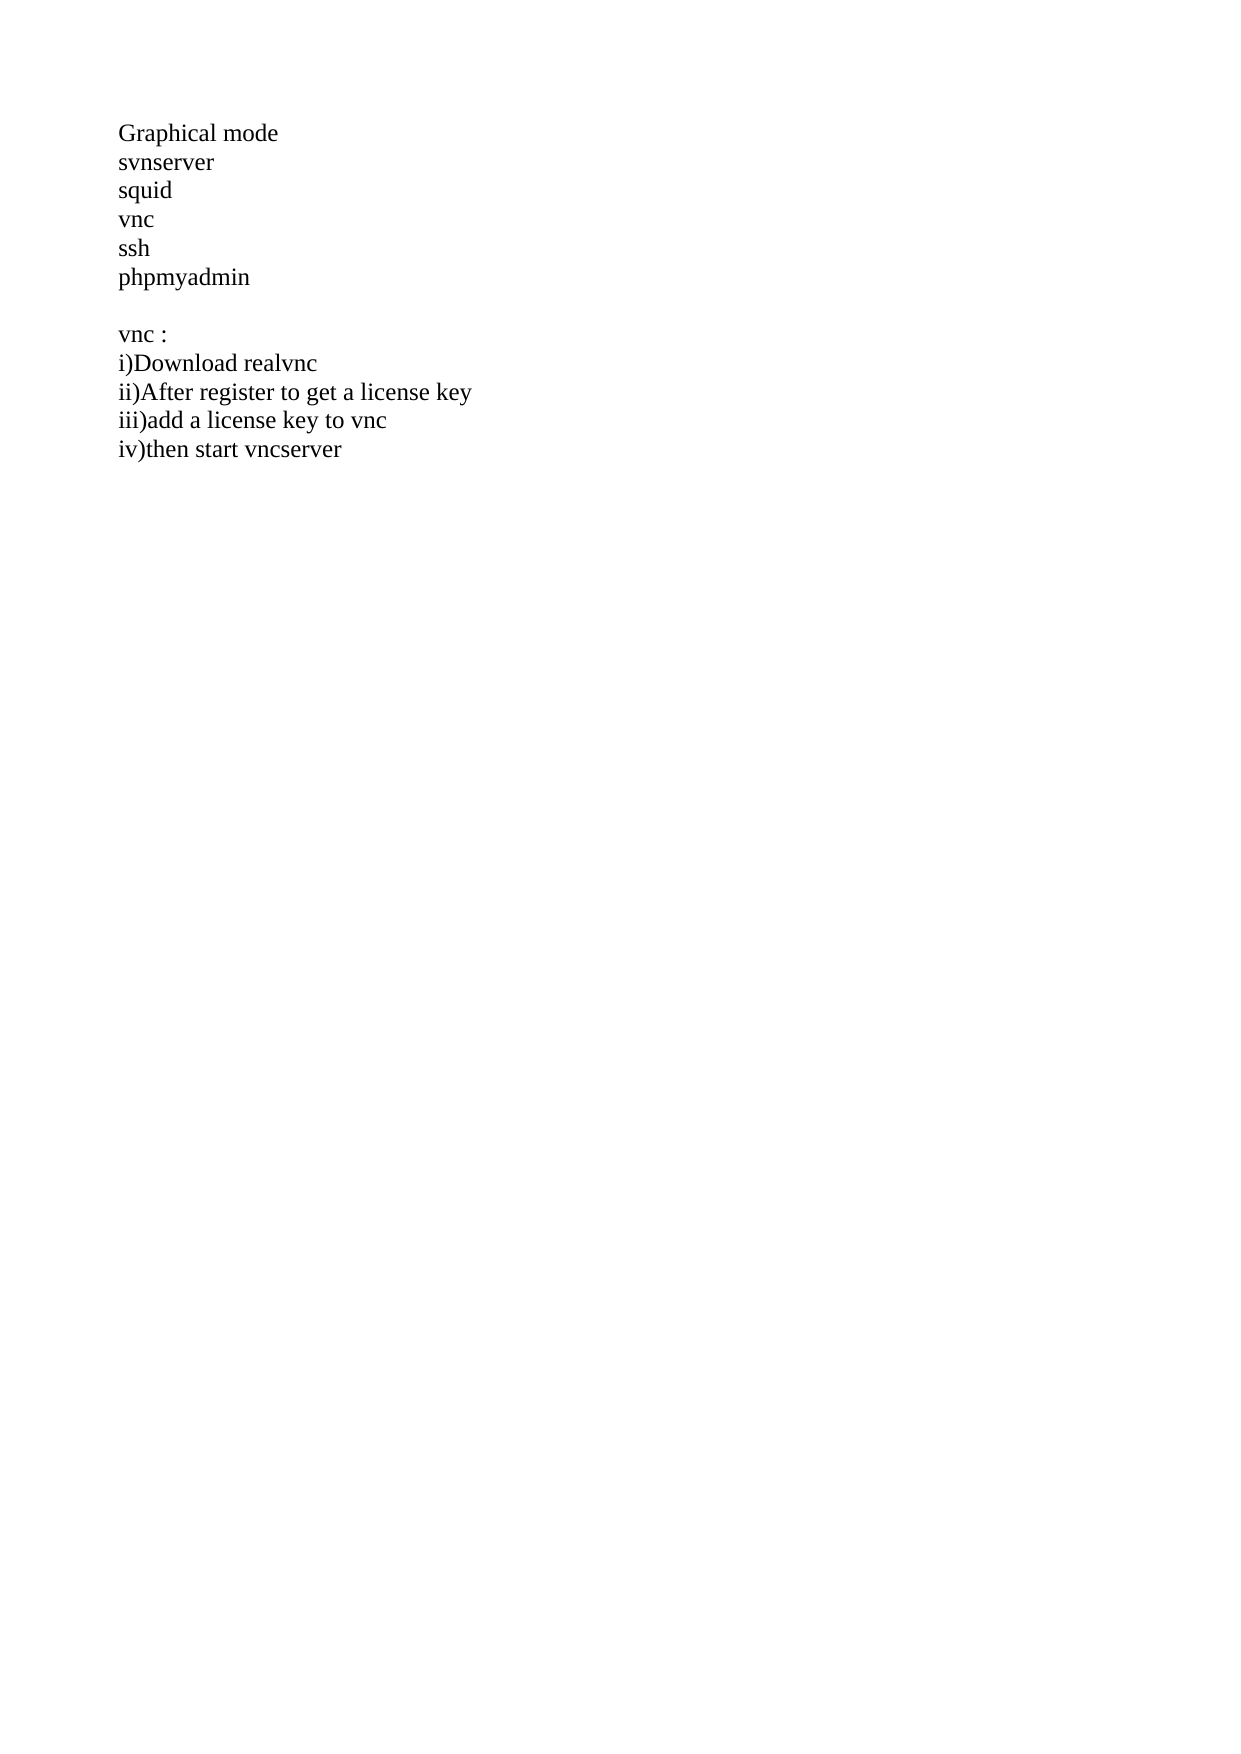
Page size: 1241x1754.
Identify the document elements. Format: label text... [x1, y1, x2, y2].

text ii)After register to get a license key [118, 377, 1122, 406]
text vnc : [118, 319, 1122, 348]
text phpmyadmin [118, 262, 1122, 291]
text iv)then start vncserver [118, 434, 1122, 463]
text iii)add a license key to vnc [118, 406, 1122, 434]
text vnc [118, 204, 1122, 233]
text ssh [118, 233, 1122, 262]
text i)Download realvnc [118, 348, 1122, 377]
text Graphical mode [118, 118, 1122, 147]
text svnserver [118, 147, 1122, 176]
text squid [118, 176, 1122, 204]
